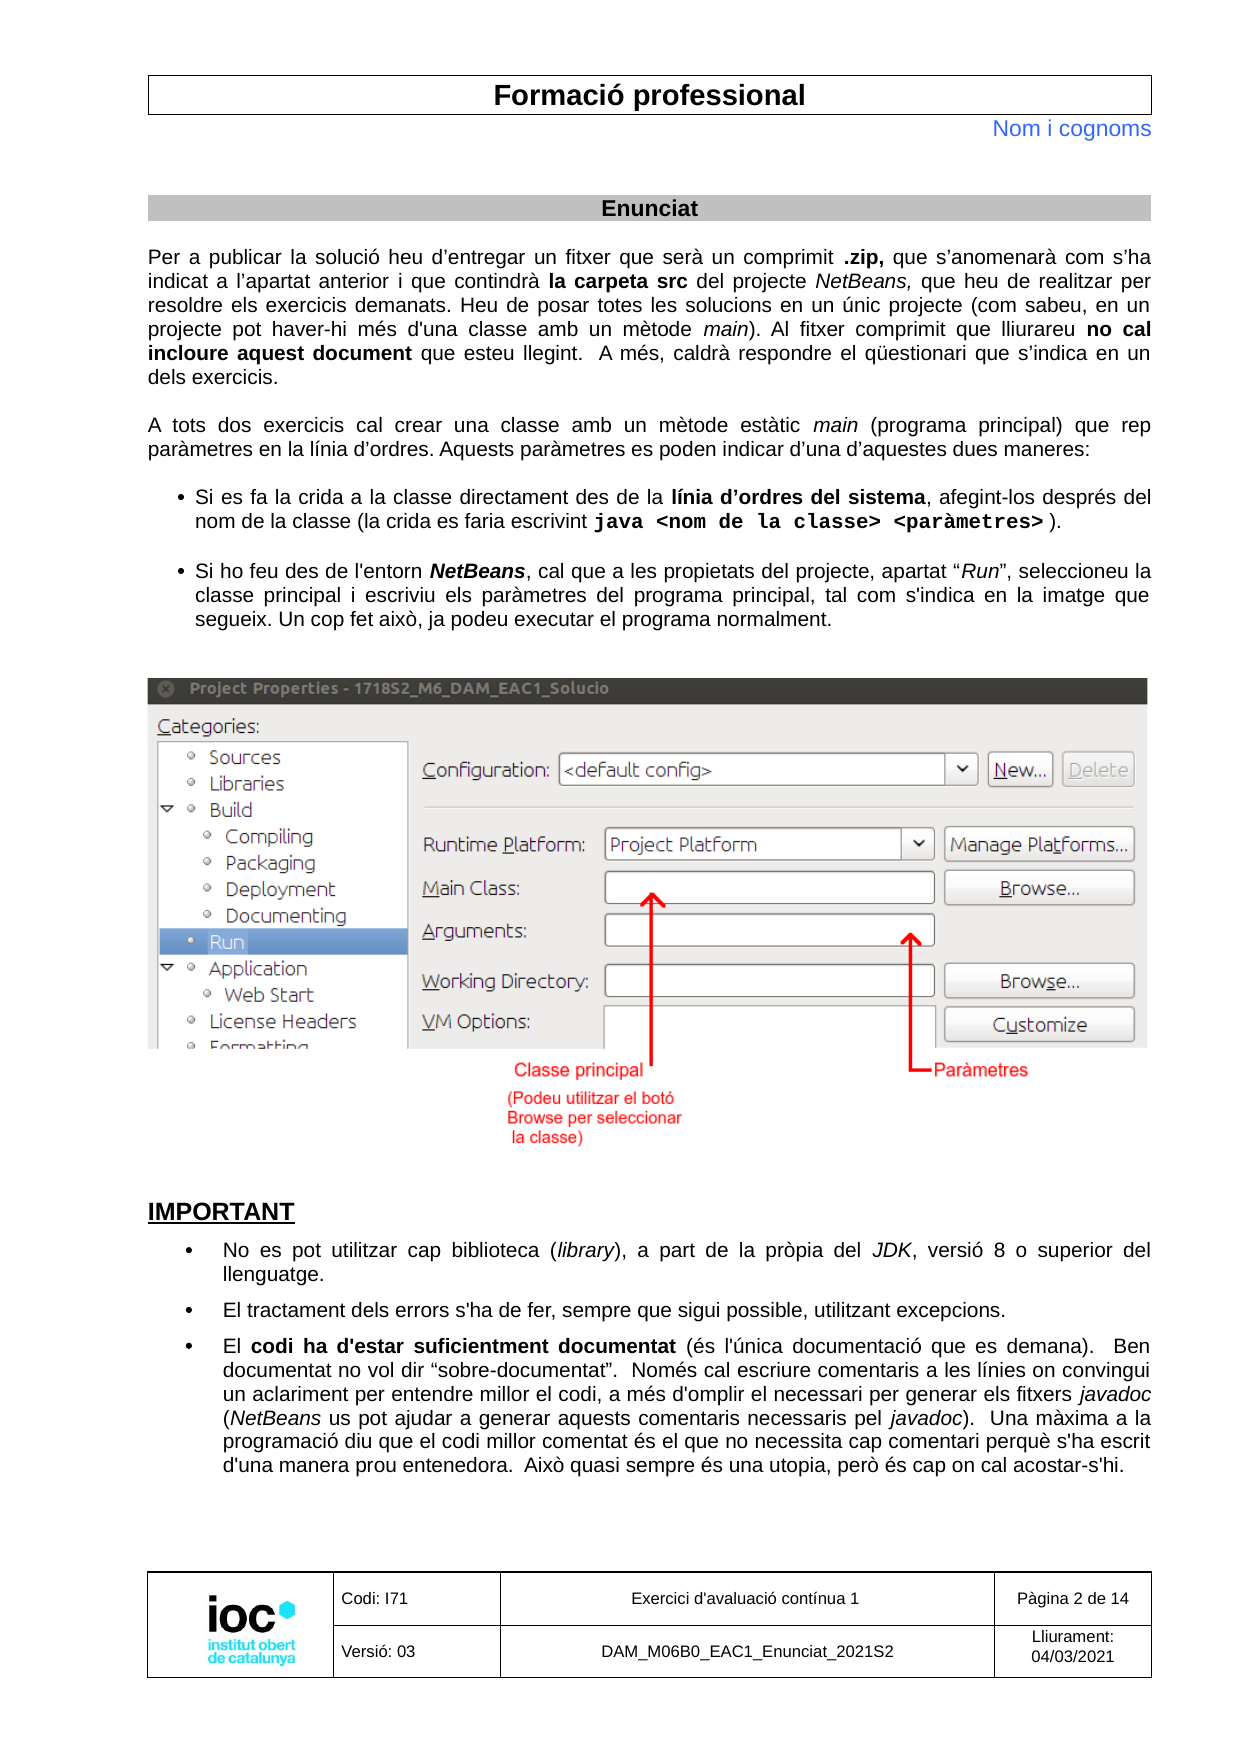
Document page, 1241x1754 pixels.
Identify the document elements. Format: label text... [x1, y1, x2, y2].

text Per a publicar la solució heu d’entregar un fitxer que serà un comprimit .zip, que s’anomenarà com s’ha indicat a l’apartat anterior i que contindrà la carpeta src del projecte NetBeans, que heu de realitzar per resoldre els exercicis demanats. Heu de posar totes les solucions en un únic projecte (com sabeu, en un projecte pot haver-hi més d'una classe amb un mètode main). Al fitxer comprimit que lliurareu no cal incloure aquest document que esteu llegint. A més, caldrà respondre el qüestionari que s’indica en un dels exercicis. [148, 245, 1151, 389]
list El codi ha d'estar suficientment documentat (és l'única documentació que es demana). Ben documentat no vol dir “sobre-documentat”. Només cal escriure comentaris a les línies on convingui un aclariment per entendre millor el codi, a més d'omplir el necessari per generar els fitxers javadoc (NetBeans us pot ajudar a generar aquests comentaris necessaris pel javadoc). Una màxima a la programació diu que el codi millor comentat és el que no necessita cap comentari perquè s'ha escrit d'una manera prou entenedora. Això quasi sempre és una utopia, però és cap on cal acostar-s'hi. [185, 1333, 1151, 1477]
text A tots dos exercicis cal crear una classe amb un mètode estàtic main (programa principal) que rep paràmetres en la línia d’ordres. Aquests paràmetres es poden indicar d’una d’aquestes dues maneres: [148, 413, 1151, 461]
list El tractament dels errors s'ha de fer, sempre que sigui possible, utilitzant excepcions. [185, 1298, 1151, 1322]
list Si ho feu des de l'entorn NetBeans, cal que a les propietats del projecte, apartat “Run”, seleccioneu la classe principal i escriviu els paràmetres del programa principal, tal com s'indica en la imatge que segueix. Un cop fet això, ja podeu executar el programa normalment. [177, 559, 1151, 631]
text Enunciat [148, 195, 1151, 221]
list No es pot utilitzar cap biblioteca (library), a part de la pròpia del JDK, versió 8 o superior del llenguatge. [185, 1238, 1151, 1286]
picture [147, 678, 1152, 1150]
text IMPORTANT [148, 1197, 1151, 1226]
picture [195, 1581, 309, 1677]
list Si es fa la crida a la classe directament des de la línia d’ordres del sistema, afegint-los després del nom de la classe (la crida es faria escrivint java <nom de la classe> <paràmetres> ). [177, 485, 1151, 535]
